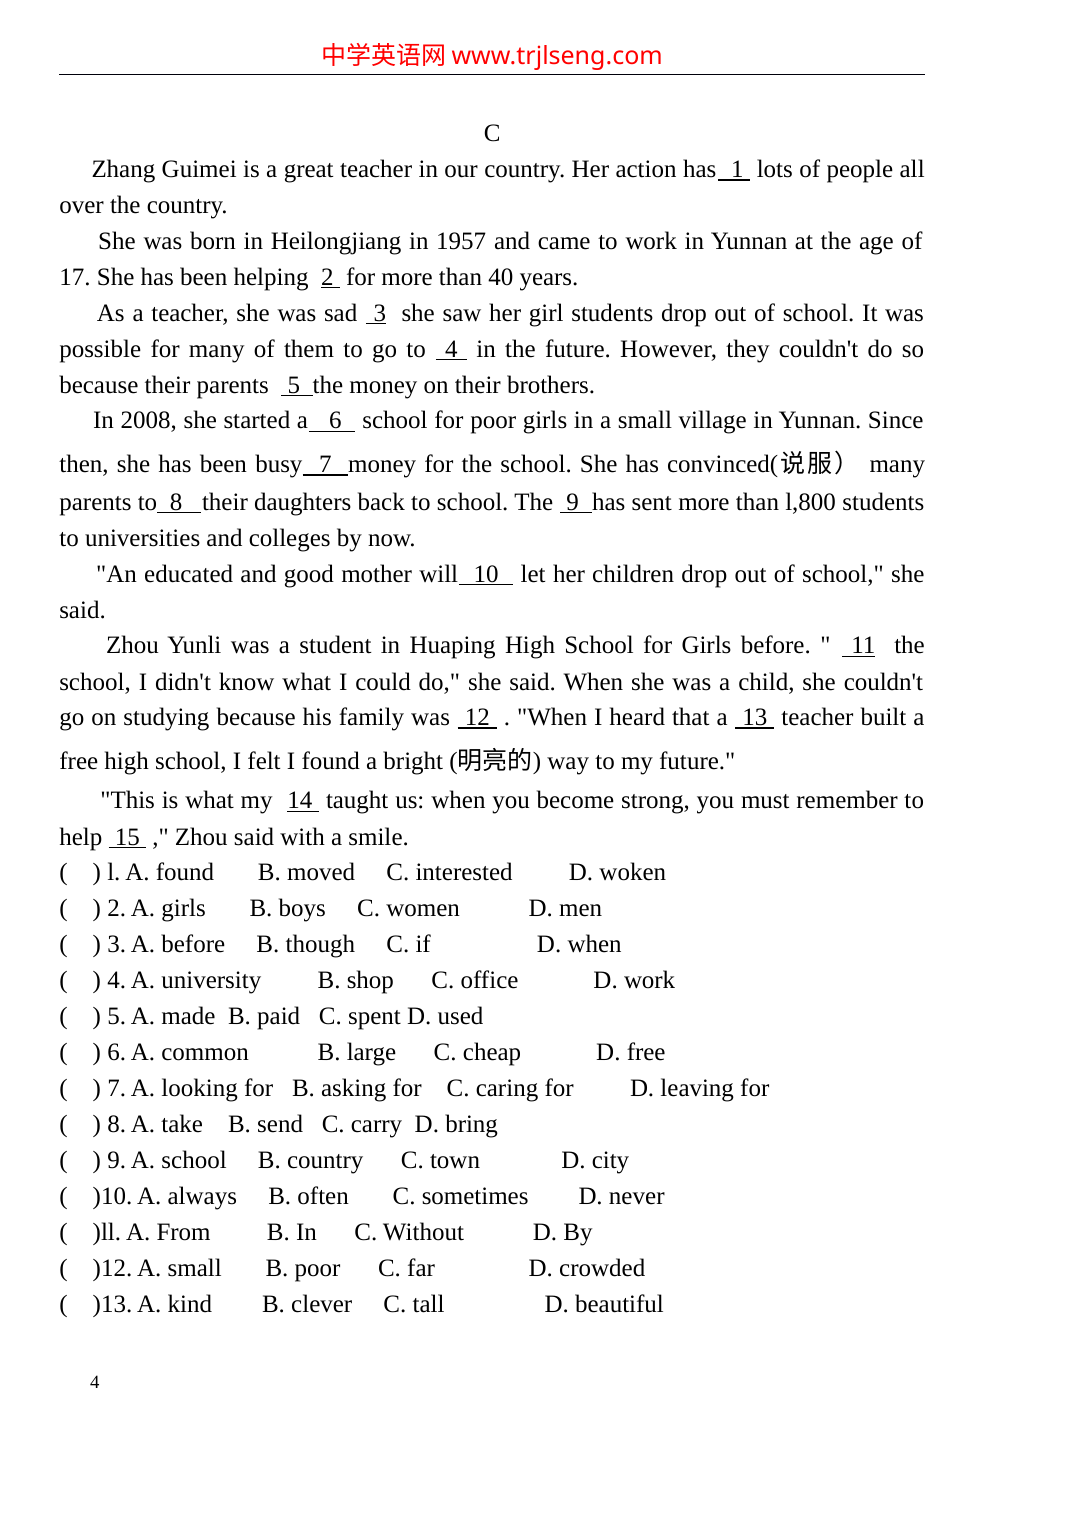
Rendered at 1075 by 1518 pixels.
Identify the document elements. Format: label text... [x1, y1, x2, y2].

text ( ) 6. A. common B. large C. cheap D. free [59, 1037, 925, 1066]
text ( ) 3. A. before B. though C. if D. when [59, 929, 925, 958]
text "An educated and good mother will 10 let her children drop out of school," she said. [59, 559, 925, 623]
text ( ) 5. A. made B. paid C. spent D. used [59, 1001, 925, 1030]
text Zhang Guimei is a great teacher in our country. Her action has 1 lots of people all over the country. [59, 154, 925, 219]
text ( ) 9. A. school B. country C. town D. city [59, 1145, 925, 1174]
text ( )12. A. small B. poor C. far D. crowded [59, 1253, 925, 1282]
text ( ) 2. A. girls B. boys C. women D. men [59, 893, 925, 922]
text ( ) 4. A. university B. shop C. office D. work [59, 965, 925, 994]
text ( )10. A. always B. often C. sometimes D. never [59, 1181, 925, 1210]
text As a teacher, she was sad 3 she saw her girl students drop out of school. It was possible for many of them to go to 4 in the future. However, they couldn't do so because their parents 5 the money on their brothers. [59, 298, 925, 398]
text In 2008, she started a 6 school for poor girls in a small village in Yunnan. Since then, she has been busy 7 money for the school. She has convinced(说服） many parents to 8 their daughters back to school. The 9 has sent more than l,800 students to universities and colleges by now. [59, 406, 925, 552]
text "This is what my 14 taught us: when you become strong, you must remember to help 15 ," Zhou said with a smile. [59, 786, 925, 850]
text C [59, 118, 925, 147]
text Zhou Yunli was a student in Huaping High School for Girls before. " 11 the school, I didn't know what I could do," she said. When she was a child, she couldn't go on studying because his family was 12 . "When I heard that a 13 teacher built a free high school, I felt I found a bright (明亮的) way to my future." [59, 631, 925, 777]
text ( ) 7. A. looking for B. asking for C. caring for D. leaving for [59, 1073, 925, 1102]
text ( ) 8. A. take B. send C. carry D. bring [59, 1109, 925, 1138]
text She was born in Heilongjiang in 1957 and came to work in Yunnan at the age of 17. She has been helping 2 for more than 40 years. [59, 226, 925, 291]
text ( )ll. A. From B. In C. Without D. By [59, 1217, 925, 1246]
text ( )13. A. kind B. clever C. tall D. beautiful [59, 1289, 925, 1317]
text ( ) l. A. found B. moved C. interested D. woken [59, 857, 925, 886]
